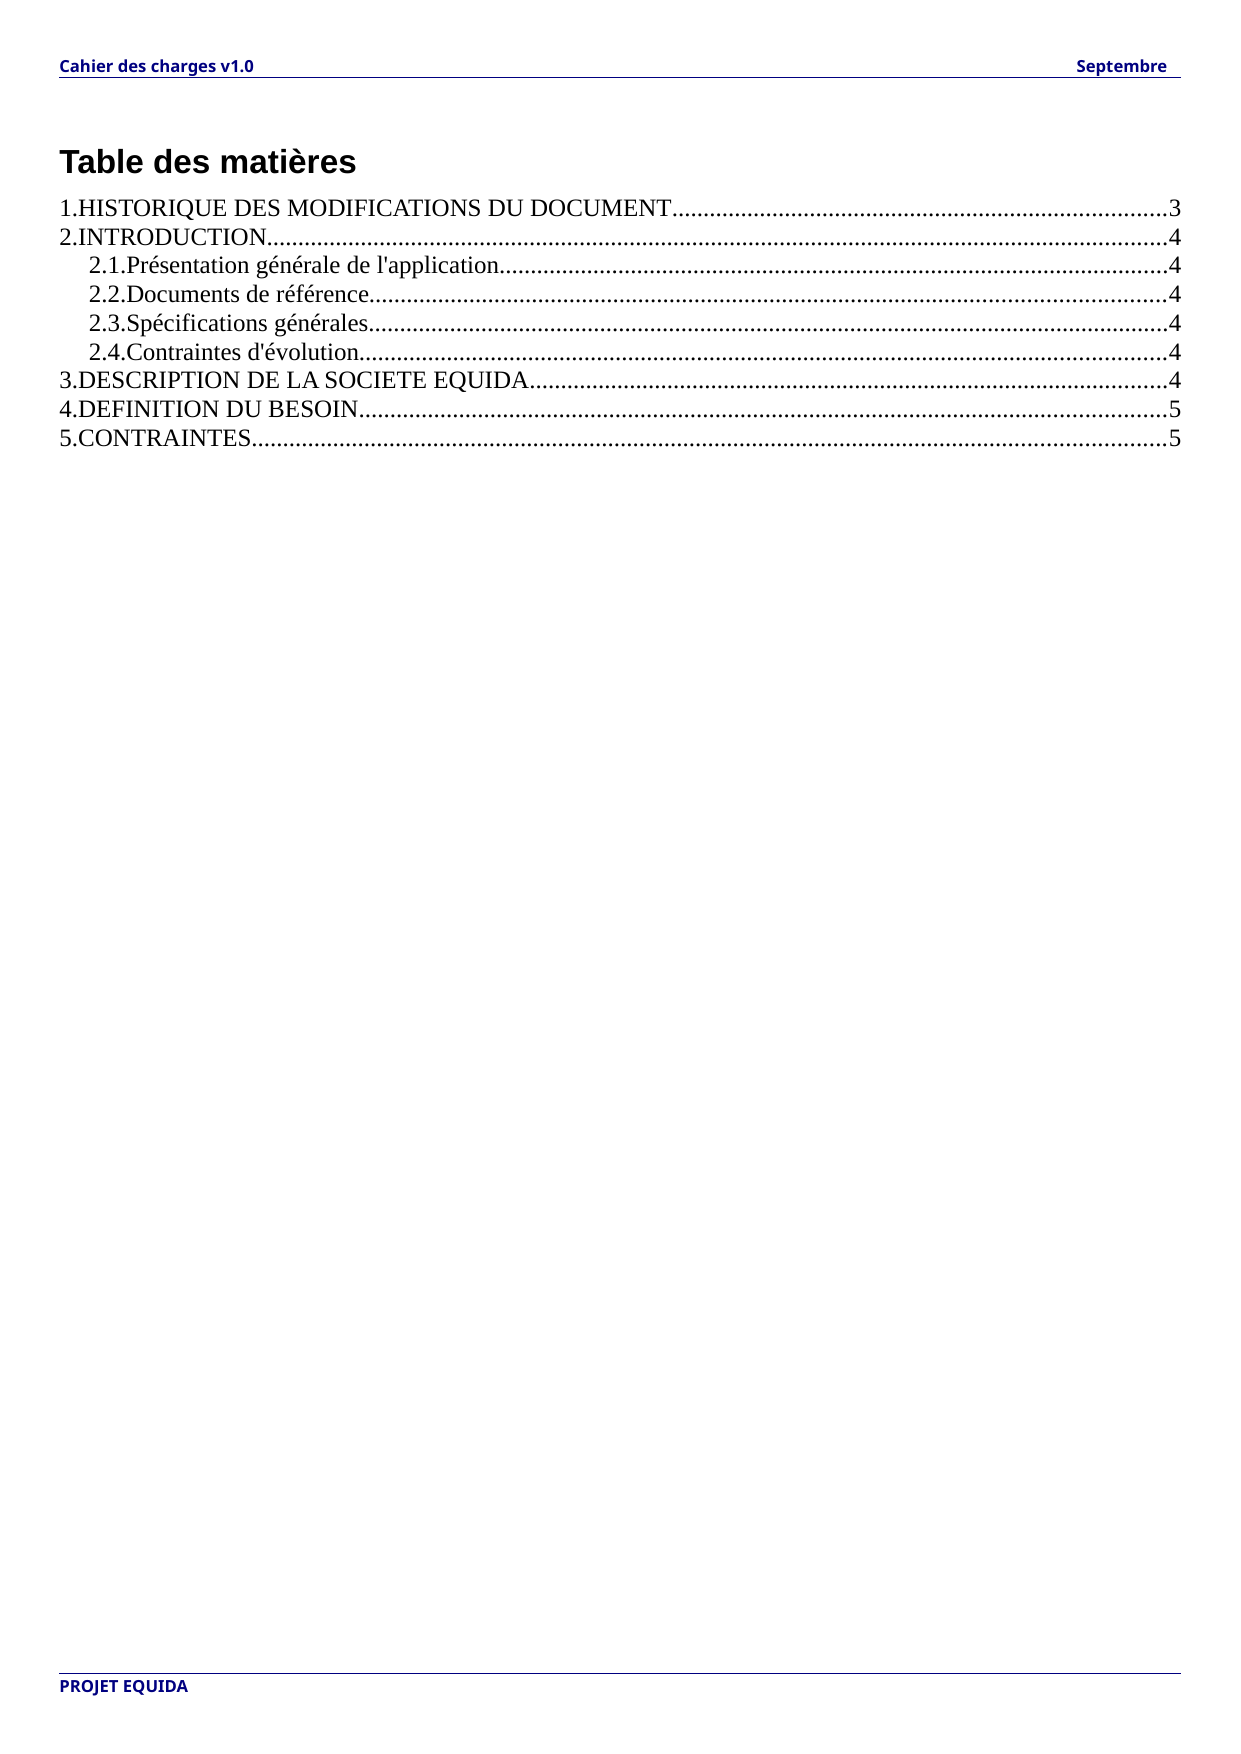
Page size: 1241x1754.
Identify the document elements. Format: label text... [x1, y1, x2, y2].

subtitle Table des matières [59, 142, 1181, 181]
text 2.1.Présentation générale de l'application 4 [88, 251, 1181, 279]
text 2.INTRODUCTION 4 [59, 222, 1181, 251]
text 2.4.Contraintes d'évolution 4 [88, 337, 1181, 366]
text 2.2.Documents de référence 4 [88, 279, 1181, 308]
text 2.3.Spécifications générales 4 [88, 308, 1181, 337]
text 5.CONTRAINTES 5 [59, 423, 1181, 452]
text 3.DESCRIPTION DE LA SOCIETE EQUIDA 4 [59, 366, 1181, 394]
text 1.HISTORIQUE DES MODIFICATIONS DU DOCUMENT 3 [59, 193, 1181, 222]
text 4.DEFINITION DU BESOIN 5 [59, 394, 1181, 423]
